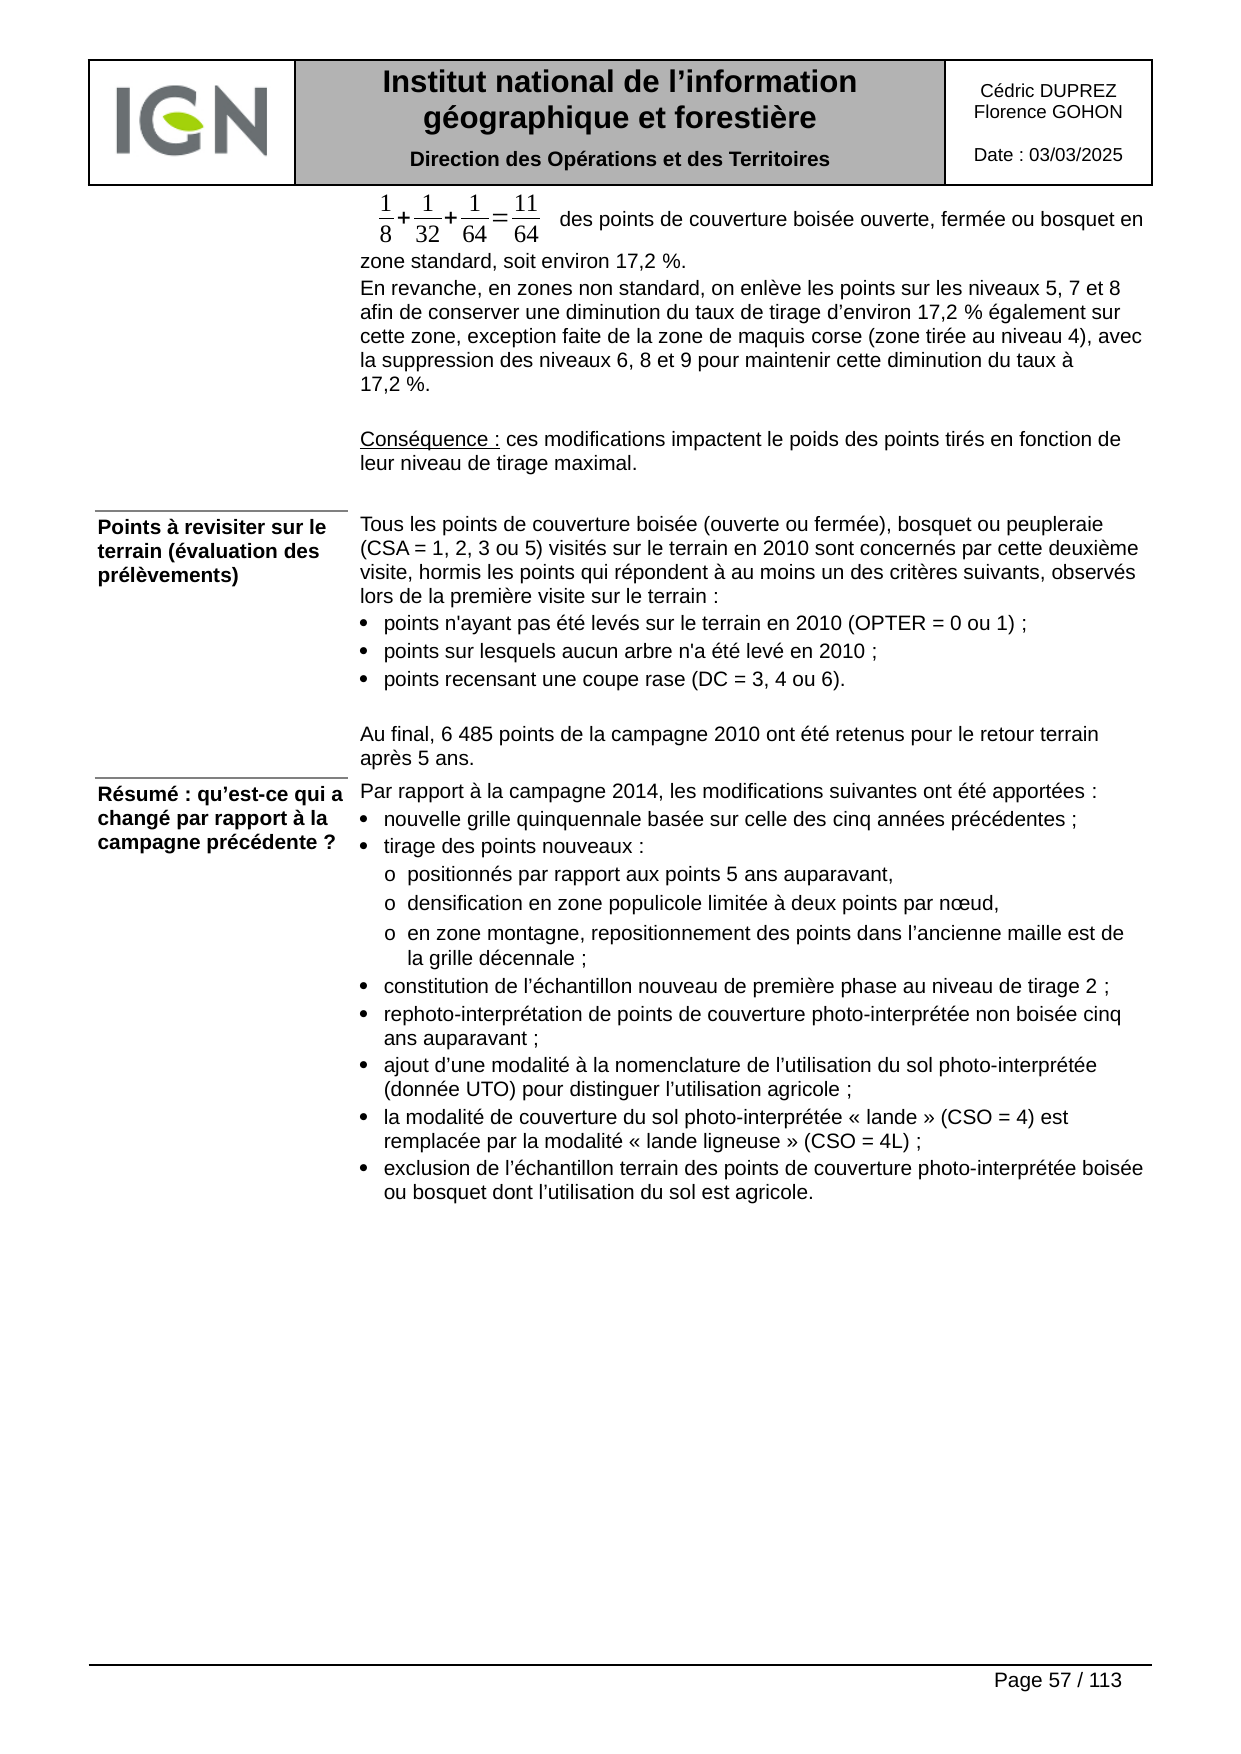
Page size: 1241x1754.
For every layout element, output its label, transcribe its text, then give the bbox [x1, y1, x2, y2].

table_cell Résumé : qu’est-ce qui a changé par rapport à la campagne précédente ? [89, 775, 354, 1237]
table_cell Par rapport à la campagne 2014, les modifications suivantes ont été apportées : nouvelle grille quinquennale basée sur celle des cinq années précédentes ; tirage des points nouveaux : positionnés par rapport aux points 5 ans auparavant, densification en zone populicole limitée à deux points par nœud, en zone montagne, repositionnement des points dans l’ancienne maille est de la grille décennale ; constitution de l’échantillon nouveau de première phase au niveau de tirage 2 ; rephoto-interprétation de points de couverture photo-interprétée non boisée cinq ans auparavant ; ajout d’une modalité à la nomenclature de l’utilisation du sol photo-interprétée (donnée UTO) pour distinguer l’utilisation agricole ; la modalité de couverture du sol photo-interprétée « lande » (CSO = 4) est remplacée par la modalité « lande ligneuse » (CSO = 4L) ; exclusion de l’échantillon terrain des points de couverture photo-interprétée boisée ou bosquet dont l’utilisation du sol est agricole. [354, 775, 1152, 1237]
table_cell Tous les points de couverture boisée (ouverte ou fermée), bosquet ou peupleraie (CSA = 1, 2, 3 ou 5) visités sur le terrain en 2010 sont concernés par cette deuxième visite, hormis les points qui répondent à au moins un des critères suivants, observés lors de la première visite sur le terrain : points n'ayant pas été levés sur le terrain en 2010 (OPTER = 0 ou 1) ; points sur lesquels aucun arbre n'a été levé en 2010 ; points recensant une coupe rase (DC = 3, 4 ou 6). Au final, 6 485 points de la campagne 2010 ont été retenus pour le retour terrain après 5 ans. [354, 508, 1152, 775]
picture [91, 62, 293, 180]
table_cell Afin d’équilibrer la charge avec l’augmentation des mesures prises sur les points revisités, il a été nécessaire de procéder à une diminution du taux standard de tirage sur le nombre initial de points nouveaux de couverture boisée ouverte, fermée ou bosquet. Pour éviter tout biais (notamment géographique) et ne pas compliquer le calcul du poids des points levés, cette diminution consiste à retirer du tirage les points de « couverture boisée » (fermée et ouverte) ou « bosquet » dont les niveaux maximaux de sondage (TIRMAX) sont : 4, 6 et 7 en zone de « forêt exploitée » (ZTIR = 0) ; 6, 8 et 9 en zone de « maquis corse » (ZTIR = 5) ; 5, 7 et 8 dans les autres zones (ZTIR = 1, 2, 3 ou 4). Les points dont le niveau maximal de sondage est 4 représentent de la grille de base (niveau 1), et du niveau 2, soit du niveau de tirage standard. De même, les points dont le niveau maximal de sondage est 6 représentent du niveau de tirage standard, ceux de niveau 7 représentent . En enlevant les points dont le niveau de sondage est 4, 6 ou 7, on retire donc des points de couverture boisée ouverte, fermée ou bosquet en zone standard, soit environ 17,2 %. En revanche, en zones non standard, on enlève les points sur les niveaux 5, 7 et 8 afin de conserver une diminution du taux de tirage d’environ 17,2 % également sur cette zone, exception faite de la zone de maquis corse (zone tirée au niveau 4), avec la suppression des niveaux 6, 8 et 9 pour maintenir cette diminution du taux à 17,2 %. Conséquence : ces modifications impactent le poids des points tirés en fonction de leur niveau de tirage maximal. [354, 186, 1152, 508]
table_cell [89, 186, 354, 508]
table_cell Points à revisiter sur le terrain (évaluation des prélèvements) [89, 508, 354, 775]
